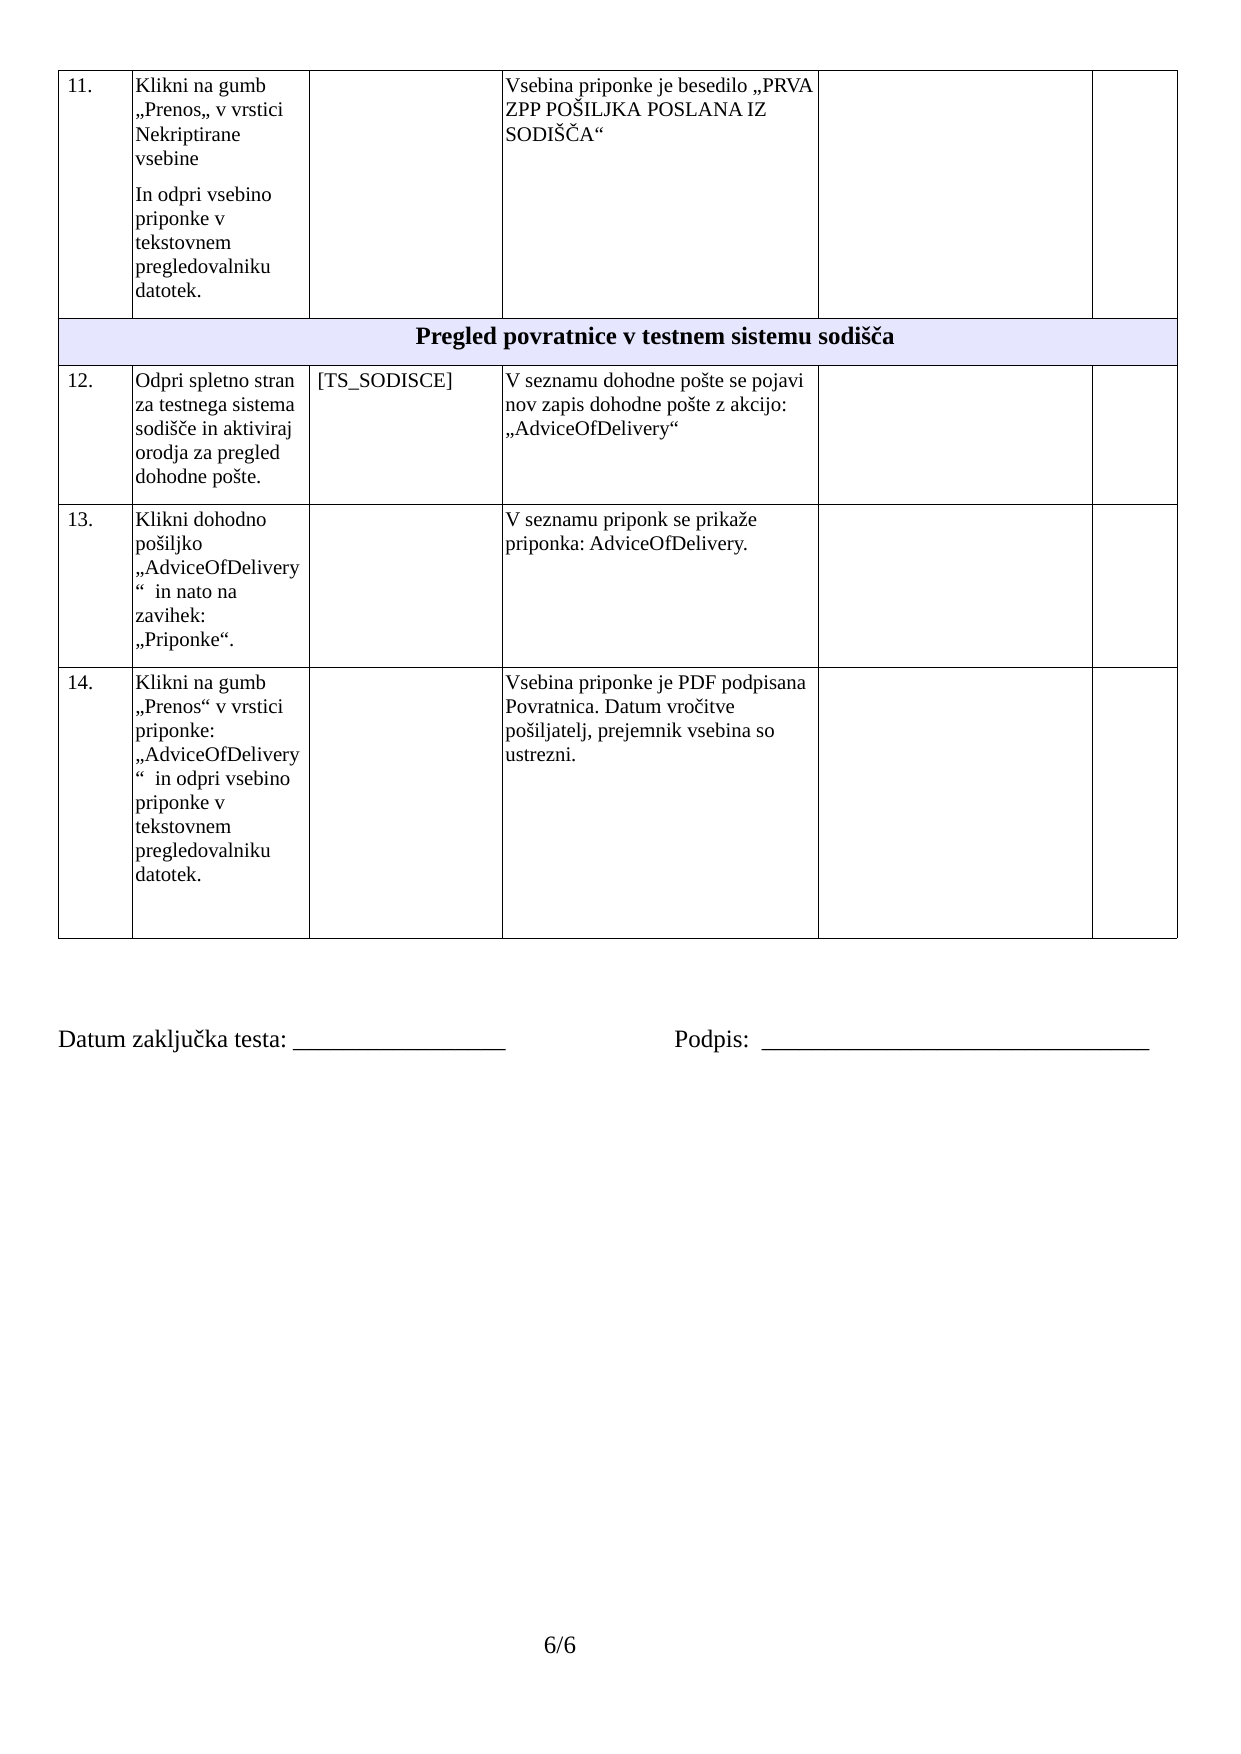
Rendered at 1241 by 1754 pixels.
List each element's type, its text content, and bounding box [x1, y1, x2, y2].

table_cell [310, 71, 502, 318]
table_cell Vsebina priponke je besedilo „PRVA ZPP POŠILJKA POSLANA IZ SODIŠČA“ [503, 71, 818, 318]
table_cell Pregled povratnice v testnem sistemu sodišča [59, 319, 1177, 365]
table_cell [819, 366, 1092, 504]
table_cell Klikni dohodno pošiljko „AdviceOfDelivery“ in nato na zavihek: „Priponke“. [133, 505, 309, 667]
table_cell [1093, 505, 1177, 667]
table_cell Klikni na gumb „Prenos“ v vrstici priponke: „AdviceOfDelivery“ in odpri vsebino priponke v tekstovnem pregledovalniku datotek. [133, 668, 309, 938]
text Datum zaključka testa: _________________ Podpis: _______________________________ [58, 1024, 1177, 1053]
table_cell Vsebina priponke je PDF podpisana Povratnica. Datum vročitve pošiljatelj, prejemnik vsebina so ustrezni. [503, 668, 818, 938]
table_cell [819, 668, 1092, 938]
table_cell [59, 71, 132, 318]
table_cell V seznamu dohodne pošte se pojavi nov zapis dohodne pošte z akcijo: „AdviceOfDelivery“ [503, 366, 818, 504]
table_cell [1093, 366, 1177, 504]
table_cell [310, 505, 502, 667]
table_cell [59, 366, 132, 504]
table_cell [819, 71, 1092, 318]
table_cell [1093, 668, 1177, 938]
table_cell V seznamu priponk se prikaže priponka: AdviceOfDelivery. [503, 505, 818, 667]
table_cell [819, 505, 1092, 667]
table_cell [310, 668, 502, 938]
table_cell [59, 505, 132, 667]
table_cell Odpri spletno stran za testnega sistema sodišče in aktiviraj orodja za pregled dohodne pošte. [133, 366, 309, 504]
table_cell Klikni na gumb „Prenos„ v vrstici Nekriptirane vsebine In odpri vsebino priponke v tekstovnem pregledovalniku datotek. [133, 71, 309, 318]
table_cell [TS_SODISCE] [310, 366, 502, 504]
table_cell [1093, 71, 1177, 318]
table_cell [59, 668, 132, 938]
